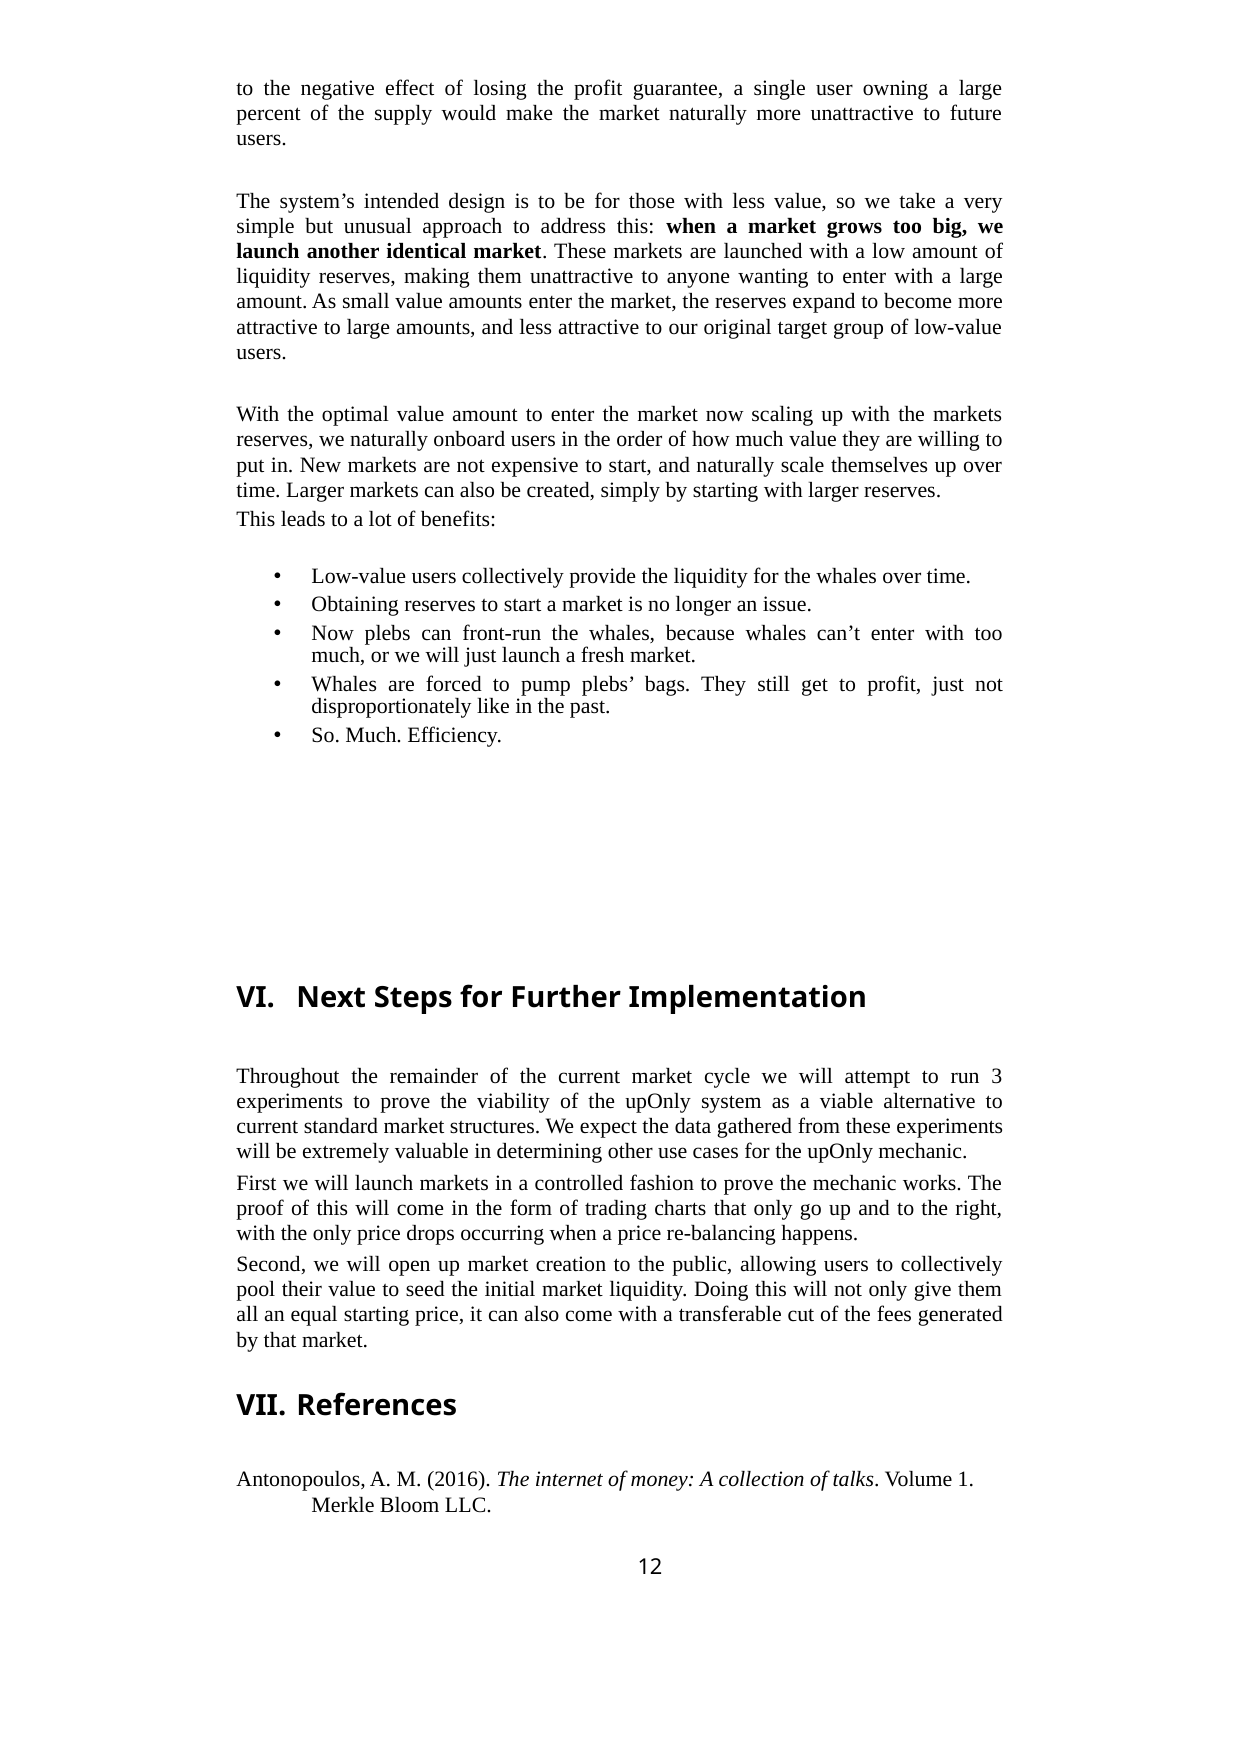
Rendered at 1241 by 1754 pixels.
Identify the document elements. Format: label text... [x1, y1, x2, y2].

subtitle References [236, 1387, 1004, 1423]
text Antonopoulos, A. M. (2016). The internet of money: A collection of talks. Volume 1. Merkle Bloom LLC. [236, 1466, 1004, 1517]
text The system’s intended design is to be for those with less value, so we take a very simple but unusual approach to address this: when a market grows too big, we launch another identical market. These markets are launched with a low amount of liquidity reserves, making them unattractive to anyone wanting to enter with a large amount. As small value amounts enter the market, the reserves expand to become more attractive to large amounts, and less attractive to our original target group of low-value users. [236, 188, 1004, 364]
text Second, we will open up market creation to the public, allowing users to collectively pool their value to seed the initial market liquidity. Doing this will not only give them all an equal starting price, it can also come with a transferable cut of the fees generated by that market. [236, 1251, 1004, 1352]
list So. Much. Efficiency. [274, 725, 1004, 747]
text This leads to a lot of benefits: [236, 508, 1004, 531]
list Low-value users collectively provide the liquidity for the whales over time. [274, 565, 1004, 588]
list Now plebs can front-run the whales, because whales can’t enter with too much, or we will just launch a fresh market. [274, 622, 1004, 667]
text With the optimal value amount to enter the market now scaling up with the markets reserves, we naturally onboard users in the order of how much value they are willing to put in. New markets are not expensive to start, and naturally scale themselves up over time. Larger markets can also be created, simply by starting with larger reserves. [236, 401, 1004, 502]
list Whales are forced to pump plebs’ bags. They still get to profit, just not disproportionately like in the past. [274, 673, 1004, 719]
text Throughout the remainder of the current market cycle we will attempt to run 3 experiments to prove the viability of the upOnly system as a viable alternative to current standard market structures. We expect the data gathered from these experiments will be extremely valuable in determining other use cases for the upOnly mechanic. [236, 1063, 1004, 1163]
subtitle Next Steps for Further Implementation [236, 979, 1004, 1014]
text to the negative effect of losing the profit guarantee, a single user owning a large percent of the supply would make the market naturally more unattractive to future users. [236, 75, 1004, 151]
list Obtaining reserves to start a market is no longer an issue. [274, 594, 1004, 616]
text First we will launch markets in a controlled fashion to prove the mechanic works. The proof of this will come in the form of trading charts that only go up and to the right, with the only price drops occurring when a price re-balancing happens. [236, 1169, 1004, 1245]
